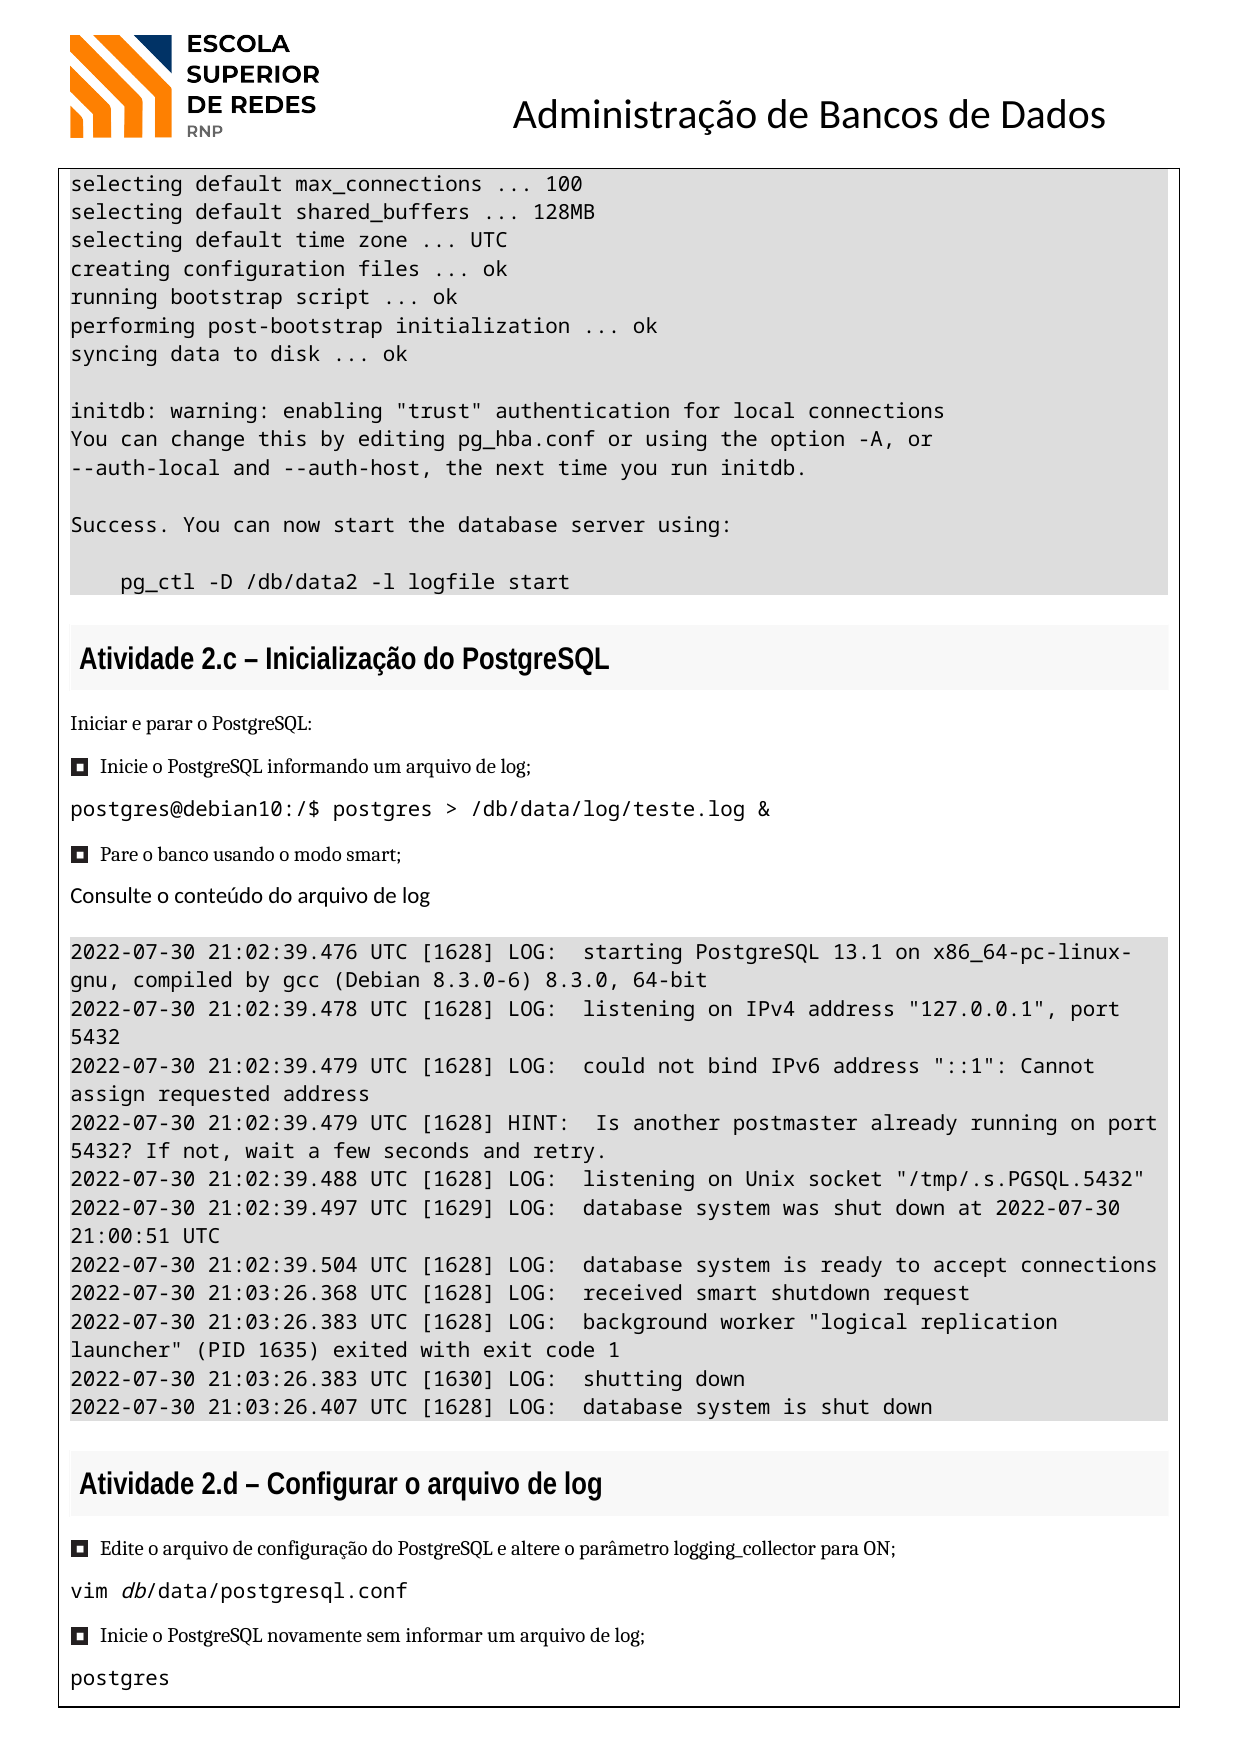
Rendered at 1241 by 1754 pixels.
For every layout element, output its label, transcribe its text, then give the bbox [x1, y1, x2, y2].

picture [71, 758, 88, 776]
picture [71, 1540, 88, 1557]
table_header selecting default max_connections ... 100 selecting default shared_buffers ... 128MB selecting default time zone ... UTC creating configuration files ... ok running bootstrap script ... ok performing post-bootstrap initialization ... ok syncing data to disk ... ok initdb: warning: enabling "trust" authentication for local connections You can change this by editing pg_hba.conf or using the option -A, or --auth-local and --auth-host, the next time you run initdb. Success. You can now start the database server using: pg_ctl -D /db/data2 -l logfile start Atividade 2.c – Inicialização do PostgreSQL Iniciar e parar o PostgreSQL: Inicie o PostgreSQL informando um arquivo de log; postgres@debian10:/$ postgres > /db/data/log/teste.log & Pare o banco usando o modo smart; Consulte o conteúdo do arquivo de log 2022-07-30 21:02:39.476 UTC [1628] LOG: starting PostgreSQL 13.1 on x86_64-pc-linux-gnu, compiled by gcc (Debian 8.3.0-6) 8.3.0, 64-bit 2022-07-30 21:02:39.478 UTC [1628] LOG: listening on IPv4 address "127.0.0.1", port 5432 2022-07-30 21:02:39.479 UTC [1628] LOG: could not bind IPv6 address "::1": Cannot assign requested address 2022-07-30 21:02:39.479 UTC [1628] HINT: Is another postmaster already running on port 5432? If not, wait a few seconds and retry. 2022-07-30 21:02:39.488 UTC [1628] LOG: listening on Unix socket "/tmp/.s.PGSQL.5432" 2022-07-30 21:02:39.497 UTC [1629] LOG: database system was shut down at 2022-07-30 21:00:51 UTC 2022-07-30 21:02:39.504 UTC [1628] LOG: database system is ready to accept connections 2022-07-30 21:03:26.368 UTC [1628] LOG: received smart shutdown request 2022-07-30 21:03:26.383 UTC [1628] LOG: background worker "logical replication launcher" (PID 1635) exited with exit code 1 2022-07-30 21:03:26.383 UTC [1630] LOG: shutting down 2022-07-30 21:03:26.407 UTC [1628] LOG: database system is shut down Atividade 2.d – Configurar o arquivo de log Edite o arquivo de configuração do PostgreSQL e altere o parâmetro logging_collector para ON; vim db/data/postgresql.conf Inicie o PostgreSQL novamente sem informar um arquivo de log; postgres [59, 169, 1179, 1706]
picture [70, 31, 333, 138]
picture [71, 1627, 88, 1645]
picture [71, 846, 88, 863]
